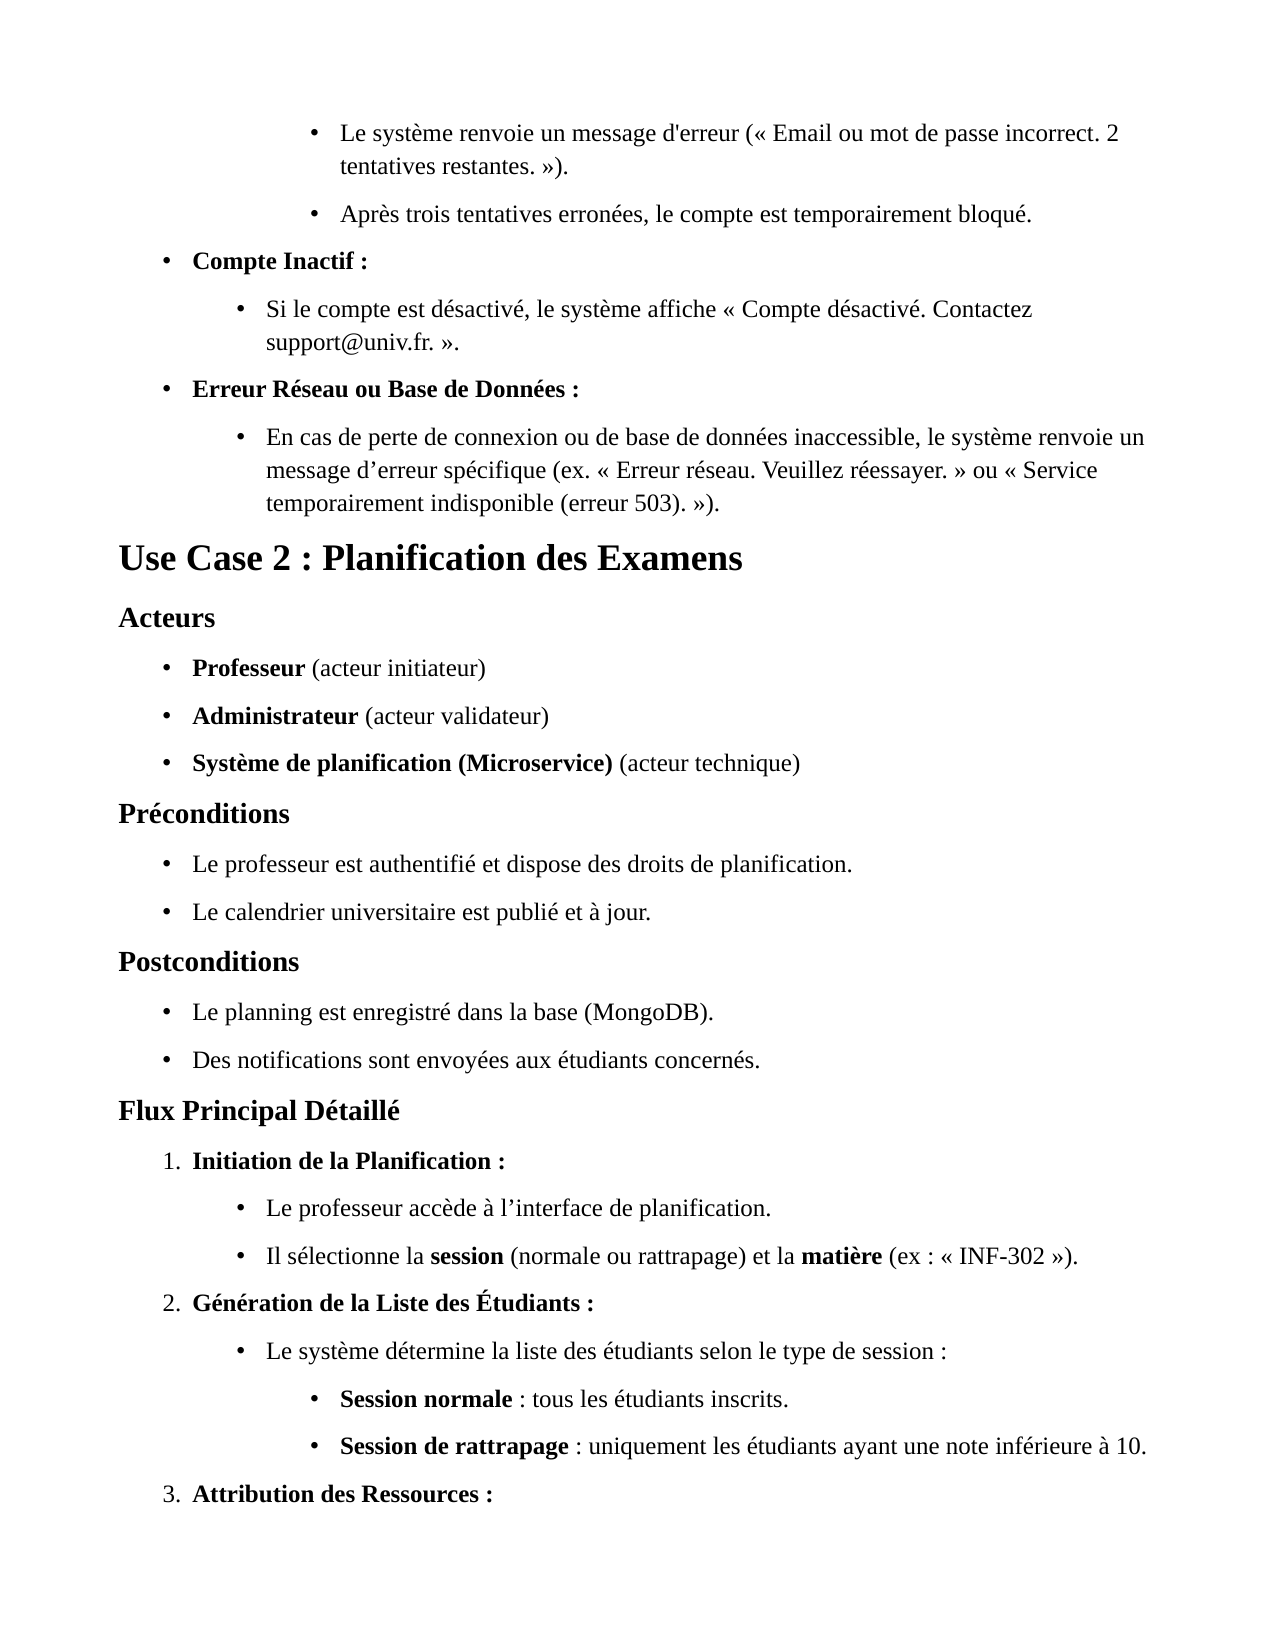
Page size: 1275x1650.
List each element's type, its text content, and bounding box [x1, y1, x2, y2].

subtitle Use Case 2 : Planification des Examens [118, 536, 1157, 579]
list Le professeur est authentifié et dispose des droits de planification. [162, 849, 1157, 878]
list Le calendrier universitaire est publié et à jour. [162, 897, 1157, 925]
list Administrateur (acteur validateur) [162, 701, 1157, 729]
list Initiation de la Planification : [162, 1146, 1157, 1174]
list Génération de la Liste des Étudiants : [162, 1288, 1157, 1317]
list Après trois tentatives erronées, le compte est temporairement bloqué. [310, 199, 1157, 227]
list Professeur (acteur initiateur) [162, 653, 1157, 682]
subtitle Postconditions [118, 944, 1157, 978]
list Session de rattrapage : uniquement les étudiants ayant une note inférieure à 10. [310, 1431, 1157, 1460]
list En cas de perte de connexion ou de base de données inaccessible, le système renvoie un message d’erreur spécifique (ex. « Erreur réseau. Veuillez réessayer. » ou « Service temporairement indisponible (erreur 503). »). [236, 422, 1157, 517]
list Session normale : tous les étudiants inscrits. [310, 1384, 1157, 1412]
list Le système détermine la liste des étudiants selon le type de session : [236, 1336, 1157, 1365]
list Si le compte est désactivé, le système affiche « Compte désactivé. Contactez support@univ.fr. ». [236, 294, 1157, 356]
list Compte Inactif : [162, 246, 1157, 275]
list Système de planification (Microservice) (acteur technique) [162, 748, 1157, 777]
list Le professeur accède à l’interface de planification. [236, 1193, 1157, 1222]
subtitle Acteurs [118, 600, 1157, 633]
subtitle Préconditions [118, 796, 1157, 829]
list Il sélectionne la session (normale ou rattrapage) et la matière (ex : « INF-302 »). [236, 1241, 1157, 1270]
list Le système renvoie un message d'erreur (« Email ou mot de passe incorrect. 2 tentatives restantes. »). [310, 118, 1157, 180]
list Le planning est enregistré dans la base (MongoDB). [162, 997, 1157, 1026]
list Attribution des Ressources : [162, 1479, 1157, 1508]
subtitle Flux Principal Détaillé [118, 1093, 1157, 1126]
list Erreur Réseau ou Base de Données : [162, 374, 1157, 403]
list Des notifications sont envoyées aux étudiants concernés. [162, 1045, 1157, 1074]
